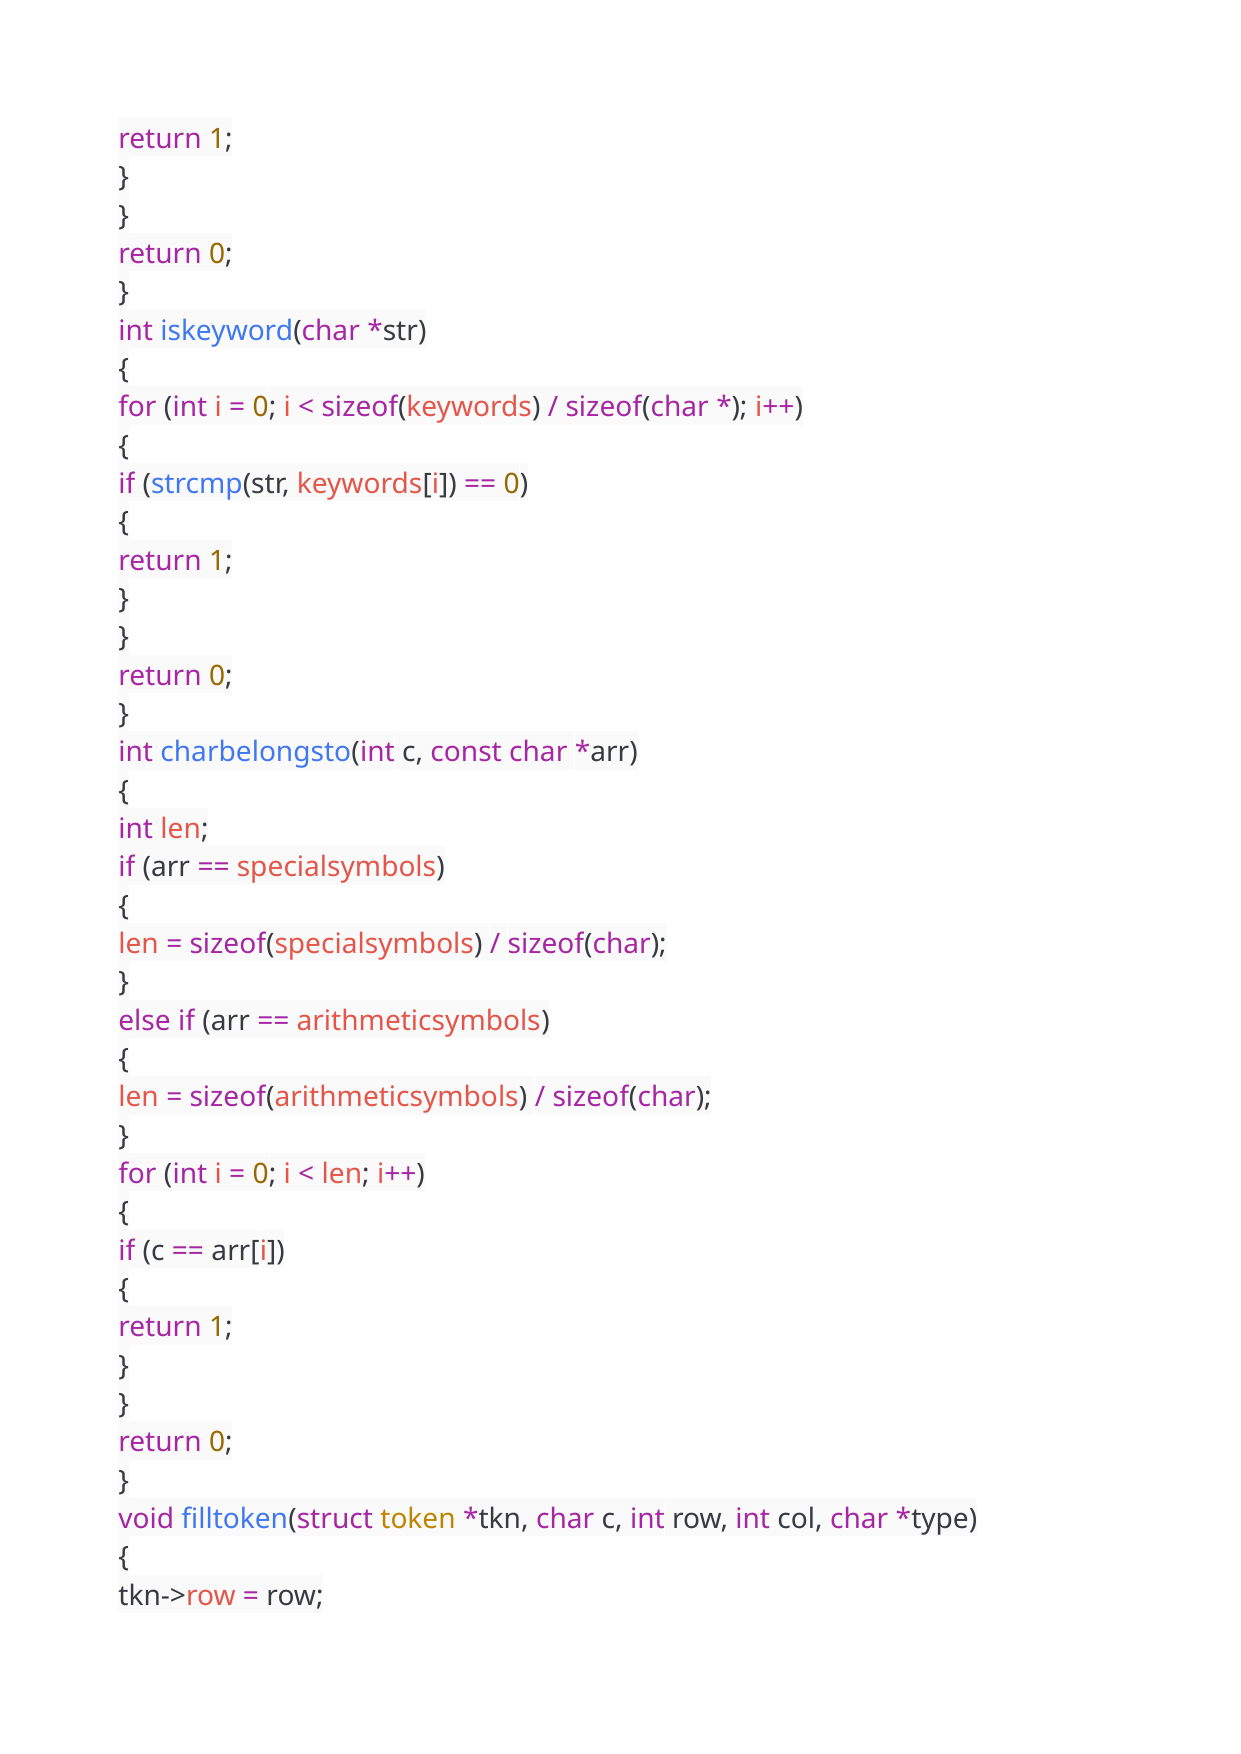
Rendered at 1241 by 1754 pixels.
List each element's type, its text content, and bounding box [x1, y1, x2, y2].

text for (int i = 0; i < sizeof(keywords) / sizeof(char *); i++) [118, 386, 1122, 425]
text } [118, 693, 1122, 731]
text else if (arr == arithmeticsymbols) [118, 1000, 1122, 1038]
text { [118, 770, 1122, 808]
text int len; [118, 808, 1122, 846]
text { [118, 1038, 1122, 1076]
text } [118, 1383, 1122, 1421]
text } [118, 156, 1122, 195]
text } [118, 616, 1122, 655]
text } [118, 961, 1122, 1000]
text { [118, 1536, 1122, 1575]
text { [118, 501, 1122, 540]
text return 0; [118, 655, 1122, 693]
text return 0; [118, 233, 1122, 271]
text len = sizeof(arithmeticsymbols) / sizeof(char); [118, 1076, 1122, 1115]
text } [118, 578, 1122, 616]
text if (strcmp(str, keywords[i]) == 0) [118, 463, 1122, 501]
text return 1; [118, 118, 1122, 156]
text { [118, 348, 1122, 386]
text } [118, 1115, 1122, 1153]
text int iskeyword(char *str) [118, 310, 1122, 348]
text if (c == arr[i]) [118, 1230, 1122, 1268]
text } [118, 1460, 1122, 1498]
text len = sizeof(specialsymbols) / sizeof(char); [118, 923, 1122, 961]
text return 1; [118, 540, 1122, 578]
text return 0; [118, 1421, 1122, 1460]
text { [118, 1191, 1122, 1230]
text { [118, 1268, 1122, 1306]
text return 1; [118, 1306, 1122, 1345]
text } [118, 195, 1122, 233]
text int charbelongsto(int c, const char *arr) [118, 731, 1122, 770]
text void filltoken(struct token *tkn, char c, int row, int col, char *type) [118, 1498, 1122, 1536]
text } [118, 1345, 1122, 1383]
text if (arr == specialsymbols) [118, 846, 1122, 885]
text } [118, 271, 1122, 310]
text tkn->row = row; [118, 1575, 1122, 1613]
text { [118, 425, 1122, 463]
text { [118, 885, 1122, 923]
text for (int i = 0; i < len; i++) [118, 1153, 1122, 1191]
